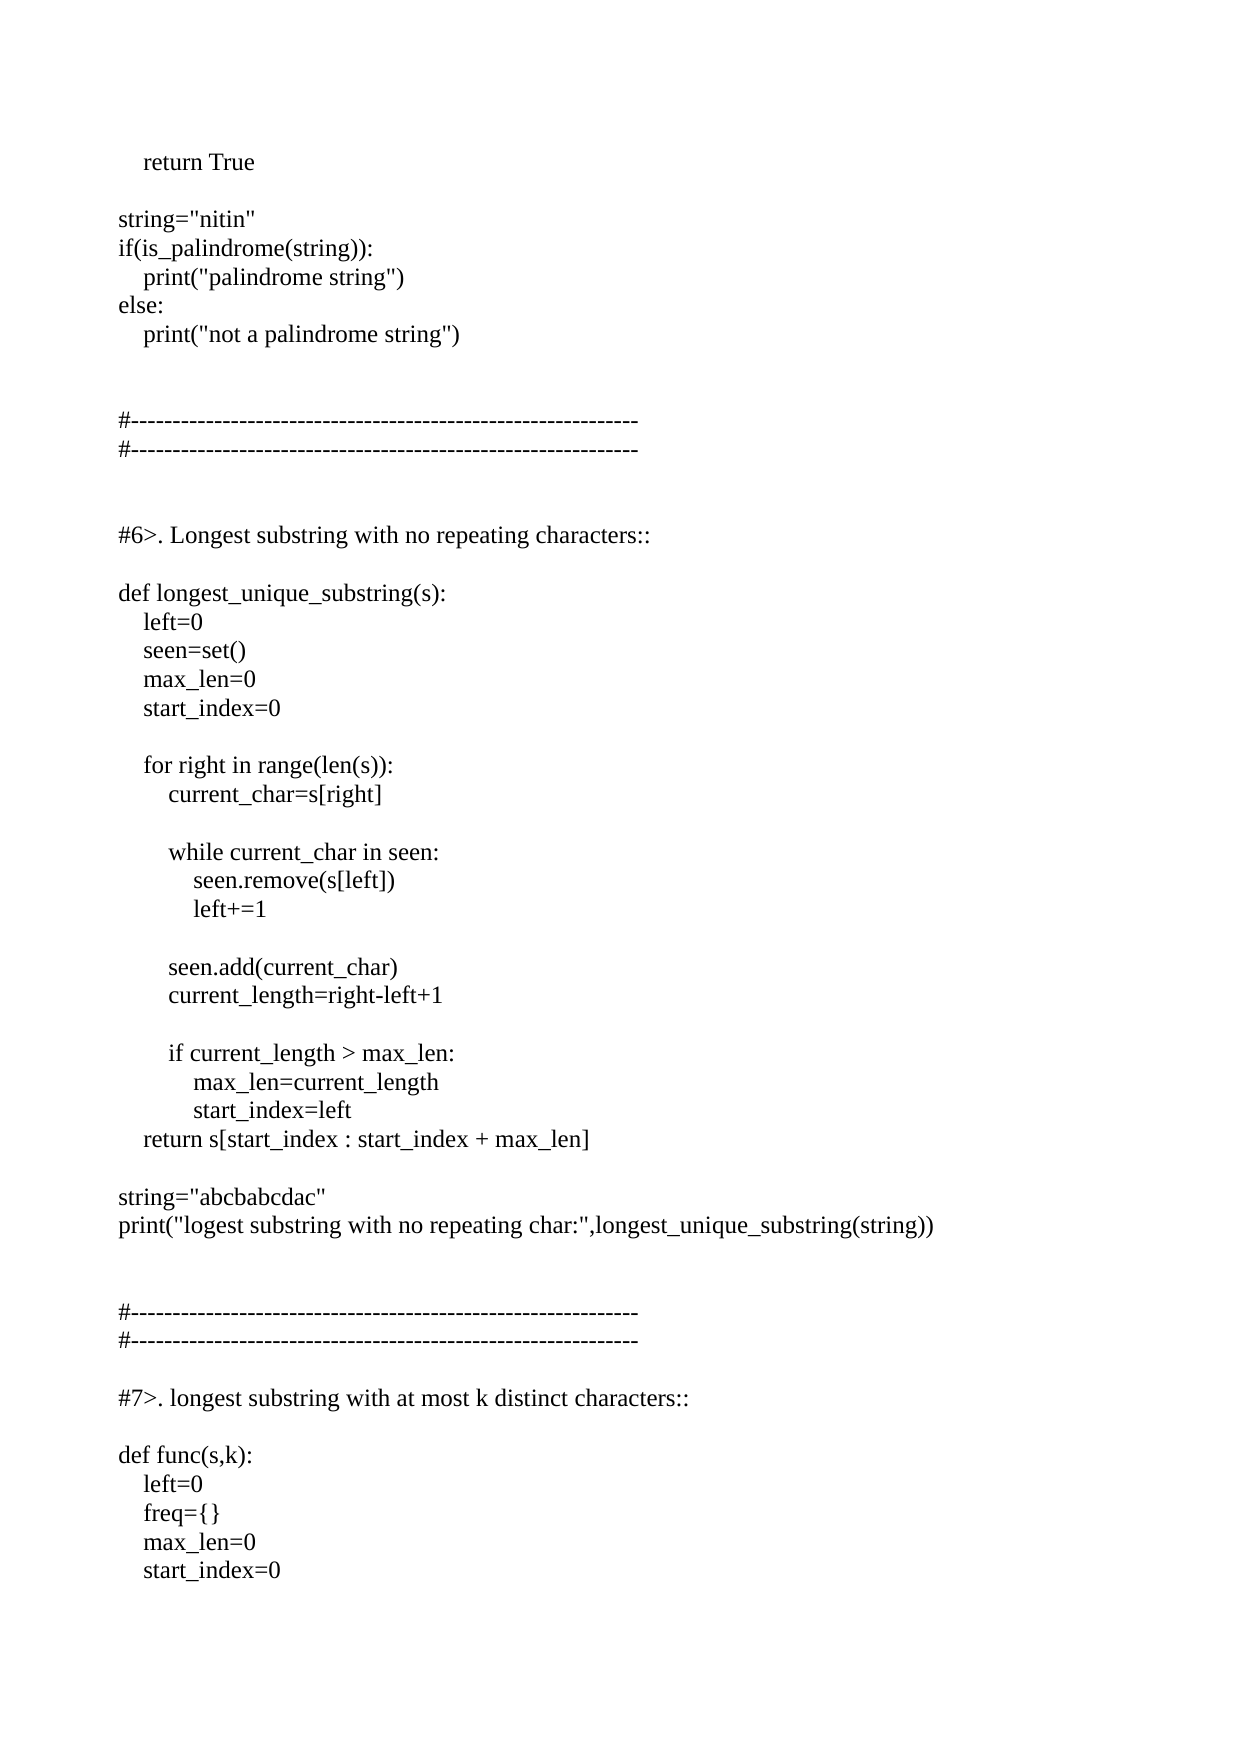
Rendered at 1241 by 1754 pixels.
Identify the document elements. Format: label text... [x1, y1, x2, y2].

text string="abcbabcdac" [118, 1182, 1122, 1211]
text return True [118, 147, 1122, 176]
text print("not a palindrome string") [118, 319, 1122, 348]
text while current_char in seen: [118, 837, 1122, 866]
text start_index=0 [118, 1556, 1122, 1584]
text if(is_palindrome(string)): [118, 233, 1122, 262]
text def longest_unique_substring(s): [118, 578, 1122, 607]
text if current_length > max_len: [118, 1038, 1122, 1067]
text max_len=current_length [118, 1067, 1122, 1096]
text current_length=right-left+1 [118, 981, 1122, 1009]
text seen=set() [118, 636, 1122, 664]
text return s[start_index : start_index + max_len] [118, 1124, 1122, 1153]
text max_len=0 [118, 1527, 1122, 1556]
text start_index=0 [118, 693, 1122, 722]
text #------------------------------------------------------------- [118, 1297, 1122, 1326]
text left=0 [118, 607, 1122, 636]
text left=0 [118, 1469, 1122, 1498]
text print("logest substring with no repeating char:",longest_unique_substring(string)) [118, 1211, 1122, 1239]
text seen.remove(s[left]) [118, 866, 1122, 894]
text seen.add(current_char) [118, 952, 1122, 981]
text #------------------------------------------------------------- [118, 1326, 1122, 1354]
text #6>. Longest substring with no repeating characters:: [118, 521, 1122, 549]
text string="nitin" [118, 204, 1122, 233]
text current_char=s[right] [118, 779, 1122, 808]
text max_len=0 [118, 664, 1122, 693]
text #------------------------------------------------------------- [118, 434, 1122, 463]
text for right in range(len(s)): [118, 751, 1122, 779]
text start_index=left [118, 1096, 1122, 1124]
text else: [118, 291, 1122, 319]
text def func(s,k): [118, 1441, 1122, 1469]
text left+=1 [118, 894, 1122, 923]
text #7>. longest substring with at most k distinct characters:: [118, 1383, 1122, 1412]
text #------------------------------------------------------------- [118, 406, 1122, 434]
text print("palindrome string") [118, 262, 1122, 291]
text freq={} [118, 1498, 1122, 1527]
